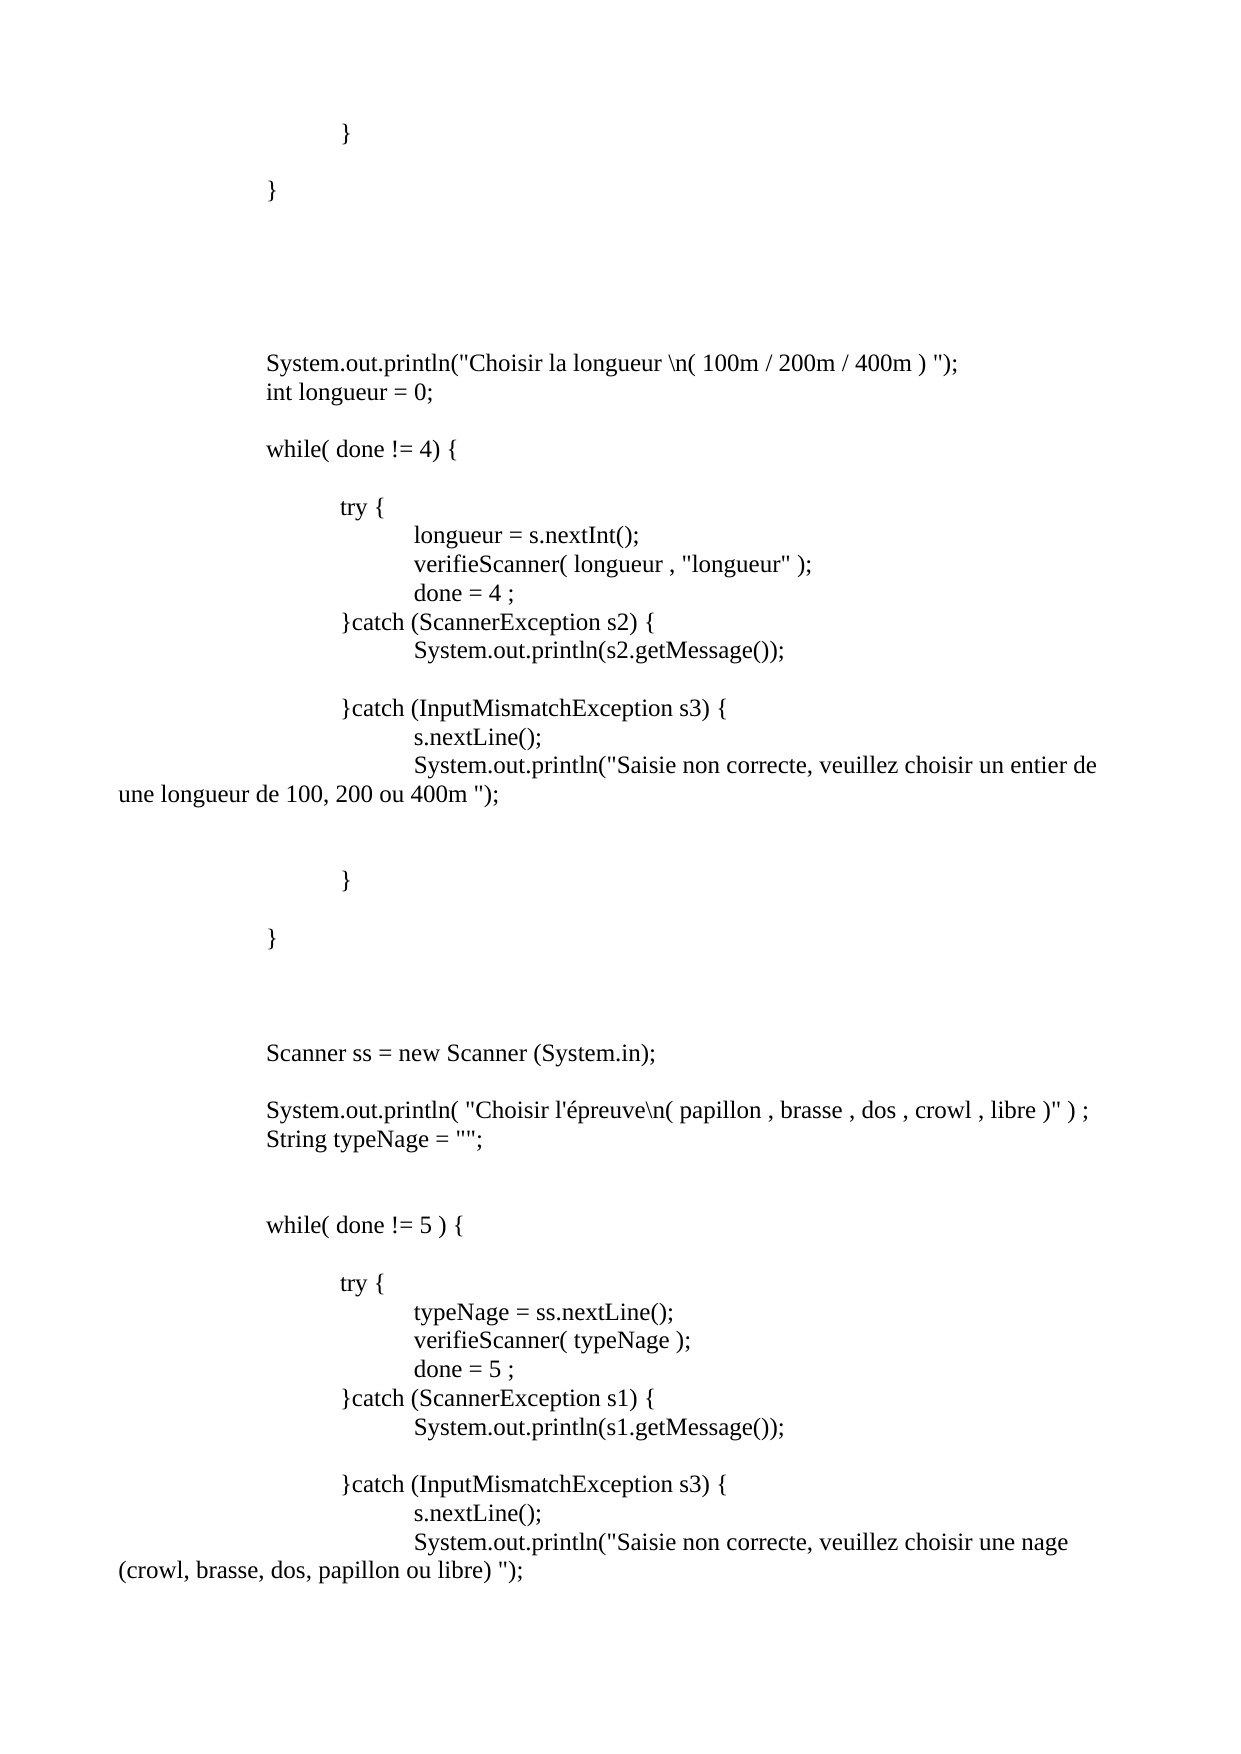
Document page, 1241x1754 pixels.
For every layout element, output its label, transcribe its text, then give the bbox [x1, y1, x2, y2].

text }catch (ScannerException s2) { [118, 607, 1122, 636]
text System.out.println("Saisie non correcte, veuillez choisir une nage (crowl, brasse, dos, papillon ou libre) "); [118, 1527, 1122, 1584]
text } [118, 923, 1122, 952]
text while( done != 4) { [118, 434, 1122, 463]
text done = 4 ; [118, 578, 1122, 607]
text while( done != 5 ) { [118, 1211, 1122, 1239]
text System.out.println(s1.getMessage()); [118, 1412, 1122, 1441]
text }catch (InputMismatchException s3) { [118, 693, 1122, 722]
text s.nextLine(); [118, 722, 1122, 751]
text System.out.println("Saisie non correcte, veuillez choisir un entier de une longueur de 100, 200 ou 400m "); [118, 751, 1122, 808]
text int longueur = 0; [118, 377, 1122, 406]
text longueur = s.nextInt(); [118, 521, 1122, 549]
text typeNage = ss.nextLine(); [118, 1297, 1122, 1326]
text } [118, 866, 1122, 894]
text try { [118, 492, 1122, 521]
text }catch (InputMismatchException s3) { [118, 1469, 1122, 1498]
text System.out.println("Choisir la longueur \n( 100m / 200m / 400m ) "); [118, 348, 1122, 377]
text done = 5 ; [118, 1354, 1122, 1383]
text System.out.println( "Choisir l'épreuve\n( papillon , brasse , dos , crowl , libre )" ) ; [118, 1096, 1122, 1124]
text String typeNage = ""; [118, 1124, 1122, 1153]
text s.nextLine(); [118, 1498, 1122, 1527]
text verifieScanner( typeNage ); [118, 1326, 1122, 1354]
text try { [118, 1268, 1122, 1297]
text } [118, 176, 1122, 204]
text verifieScanner( longueur , "longueur" ); [118, 549, 1122, 578]
text }catch (ScannerException s1) { [118, 1383, 1122, 1412]
text System.out.println(s2.getMessage()); [118, 636, 1122, 664]
text } [118, 118, 1122, 147]
text Scanner ss = new Scanner (System.in); [118, 1038, 1122, 1067]
